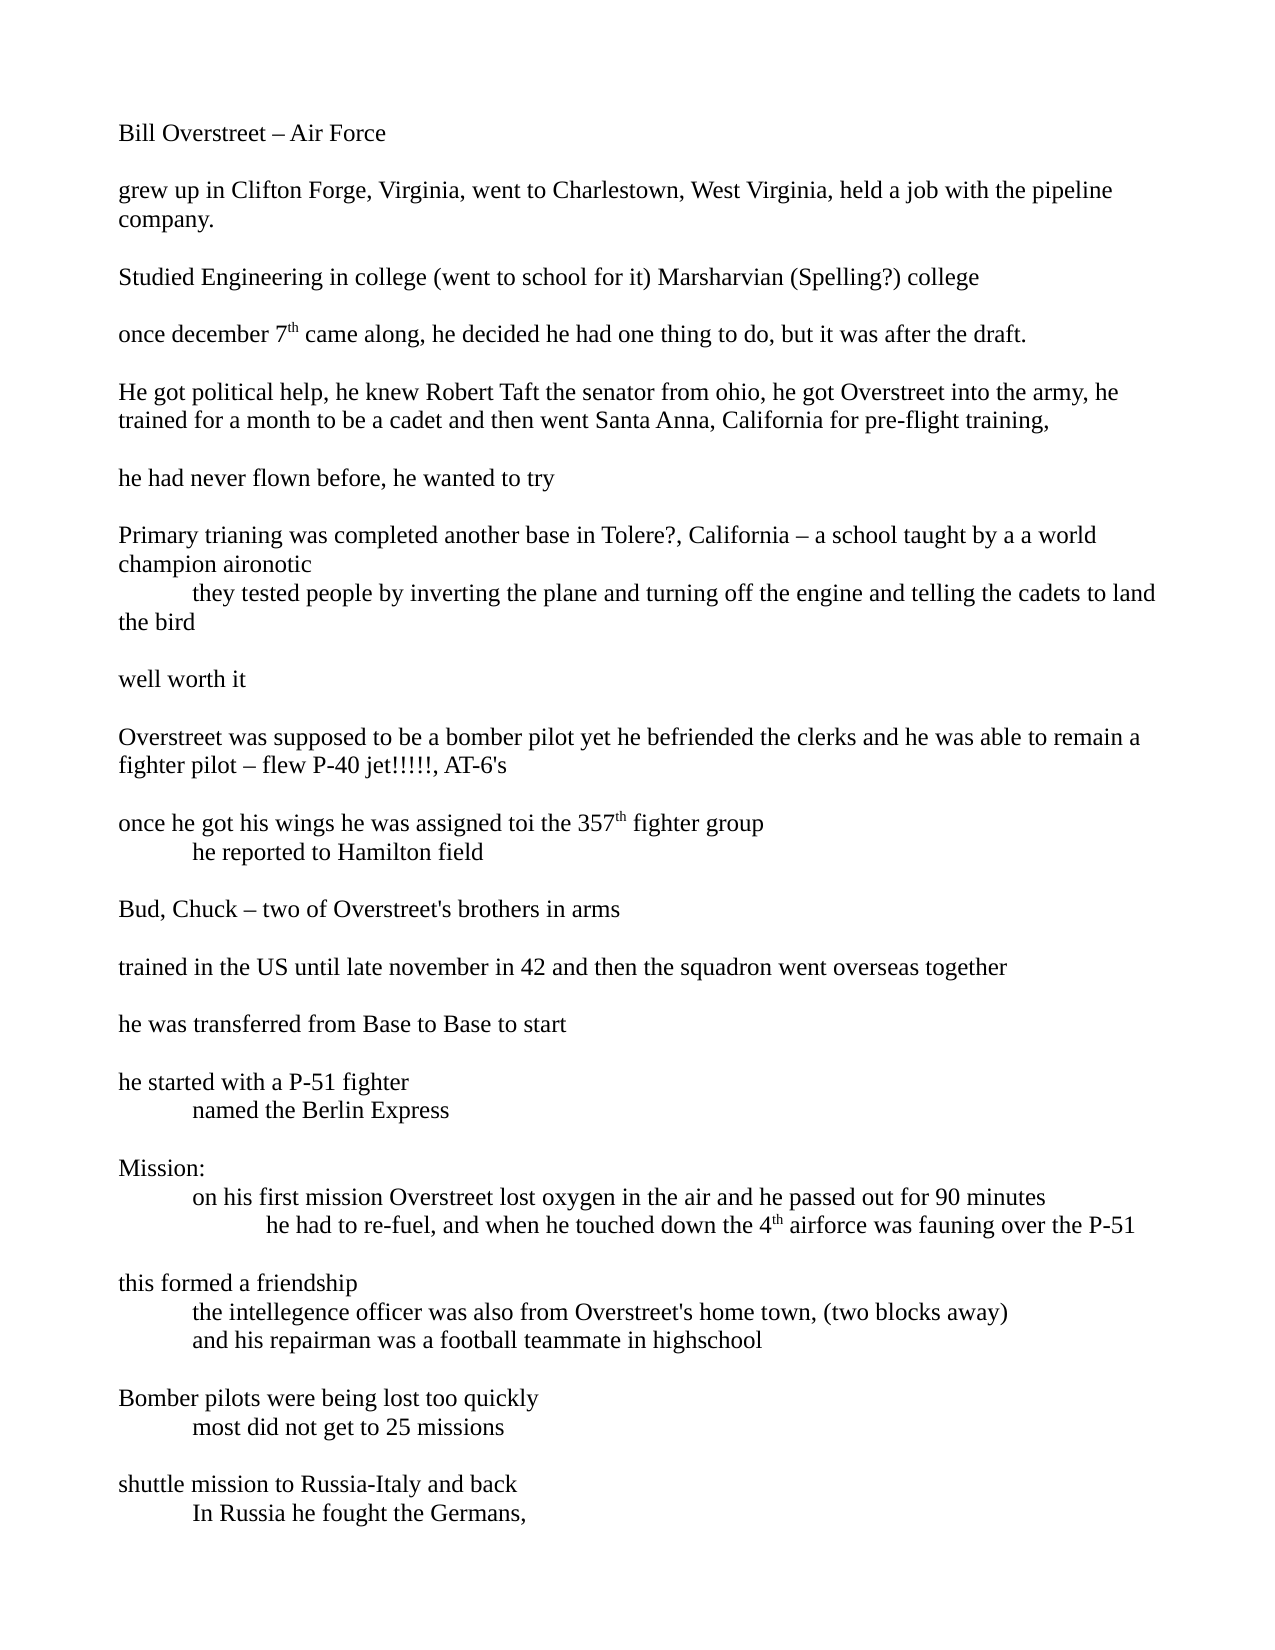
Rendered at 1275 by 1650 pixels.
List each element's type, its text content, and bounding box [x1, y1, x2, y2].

text he had never flown before, he wanted to try [118, 463, 1157, 492]
text He got political help, he knew Robert Taft the senator from ohio, he got Overstreet into the army, he trained for a month to be a cadet and then went Santa Anna, California for pre-flight training, [118, 377, 1157, 434]
text he was transferred from Base to Base to start [118, 1009, 1157, 1038]
text named the Berlin Express [118, 1096, 1157, 1124]
text In Russia he fought the Germans, [118, 1498, 1157, 1527]
text he reported to Hamilton field [118, 837, 1157, 866]
text trained in the US until late november in 42 and then the squadron went overseas together [118, 952, 1157, 981]
text he started with a P-51 fighter [118, 1067, 1157, 1096]
text on his first mission Overstreet lost oxygen in the air and he passed out for 90 minutes [118, 1182, 1157, 1211]
text Bomber pilots were being lost too quickly [118, 1383, 1157, 1412]
text he had to re-fuel, and when he touched down the 4th airforce was fauning over the P-51 [118, 1211, 1157, 1239]
text most did not get to 25 missions [118, 1412, 1157, 1441]
text they tested people by inverting the plane and turning off the engine and telling the cadets to land the bird [118, 578, 1157, 636]
text the intellegence officer was also from Overstreet's home town, (two blocks away) [118, 1297, 1157, 1326]
text once december 7th came along, he decided he had one thing to do, but it was after the draft. [118, 319, 1157, 348]
text Mission: [118, 1153, 1157, 1182]
text shuttle mission to Russia-Italy and back [118, 1469, 1157, 1498]
text Bill Overstreet – Air Force [118, 118, 1157, 147]
text Overstreet was supposed to be a bomber pilot yet he befriended the clerks and he was able to remain a fighter pilot – flew P-40 jet!!!!!, AT-6's [118, 722, 1157, 779]
text Bud, Chuck – two of Overstreet's brothers in arms [118, 894, 1157, 923]
text Primary trianing was completed another base in Tolere?, California – a school taught by a a world champion aironotic [118, 521, 1157, 578]
text and his repairman was a football teammate in highschool [118, 1326, 1157, 1354]
text well worth it [118, 664, 1157, 693]
text grew up in Clifton Forge, Virginia, went to Charlestown, West Virginia, held a job with the pipeline company. [118, 176, 1157, 233]
text Studied Engineering in college (went to school for it) Marsharvian (Spelling?) college [118, 262, 1157, 291]
text this formed a friendship [118, 1268, 1157, 1297]
text once he got his wings he was assigned toi the 357th fighter group [118, 808, 1157, 837]
